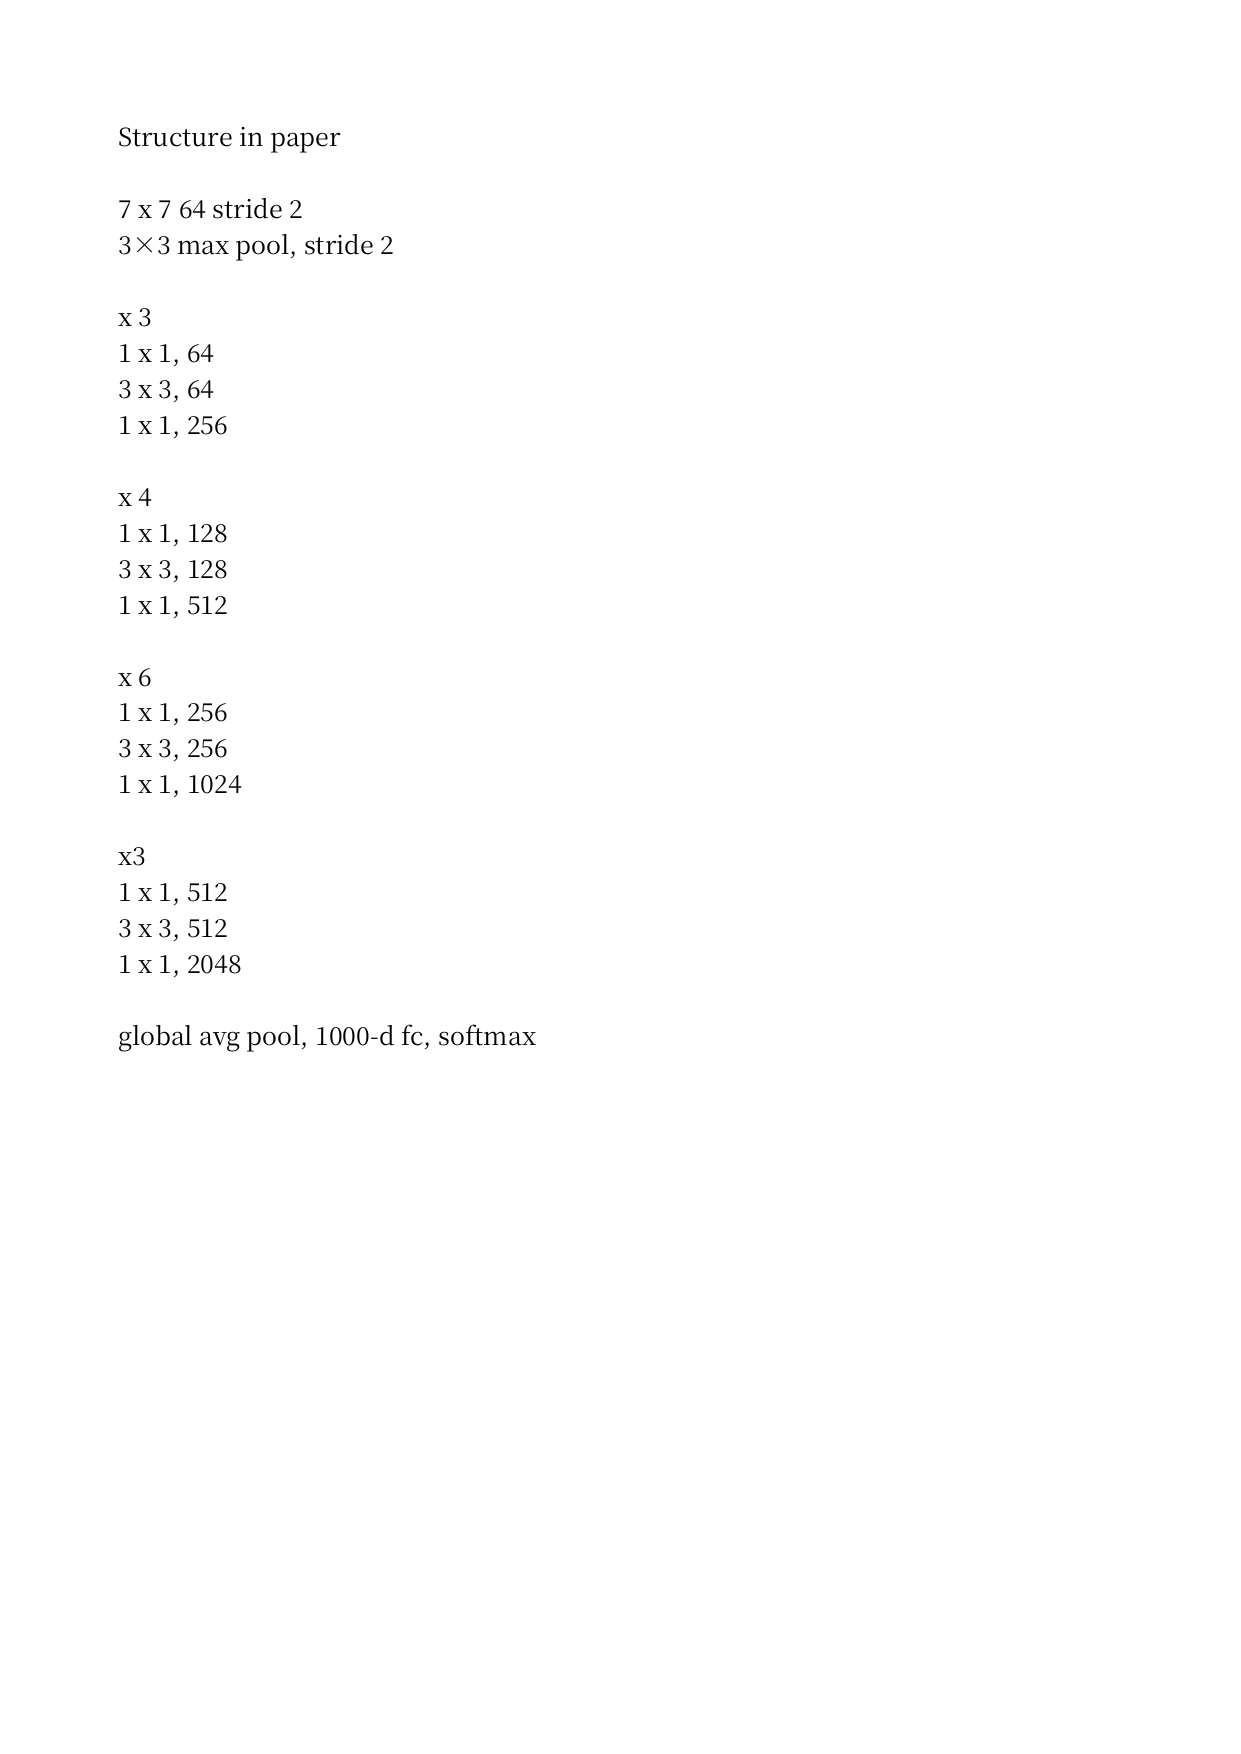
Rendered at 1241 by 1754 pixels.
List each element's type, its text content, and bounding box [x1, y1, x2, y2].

text 3×3 max pool, stride 2 [118, 226, 1122, 262]
text 1 x 1, 256 [118, 693, 1122, 729]
text 1 x 1, 128 [118, 513, 1122, 549]
text 3 x 3, 128 [118, 549, 1122, 585]
text Structure in paper [118, 118, 1122, 154]
text global avg pool, 1000-d fc, softmax [118, 1017, 1122, 1052]
text 1 x 1, 64 [118, 334, 1122, 370]
text 1 x 1, 1024 [118, 765, 1122, 801]
text x3 [118, 837, 1122, 873]
text 3 x 3, 512 [118, 909, 1122, 945]
text 1 x 1, 2048 [118, 945, 1122, 981]
text x 6 [118, 657, 1122, 693]
text 7 x 7 64 stride 2 [118, 190, 1122, 226]
text 1 x 1, 512 [118, 585, 1122, 621]
text 3 x 3, 256 [118, 729, 1122, 765]
text 1 x 1, 512 [118, 873, 1122, 909]
text x 4 [118, 477, 1122, 513]
text 3 x 3, 64 [118, 370, 1122, 406]
text 1 x 1, 256 [118, 406, 1122, 442]
text x 3 [118, 298, 1122, 334]
